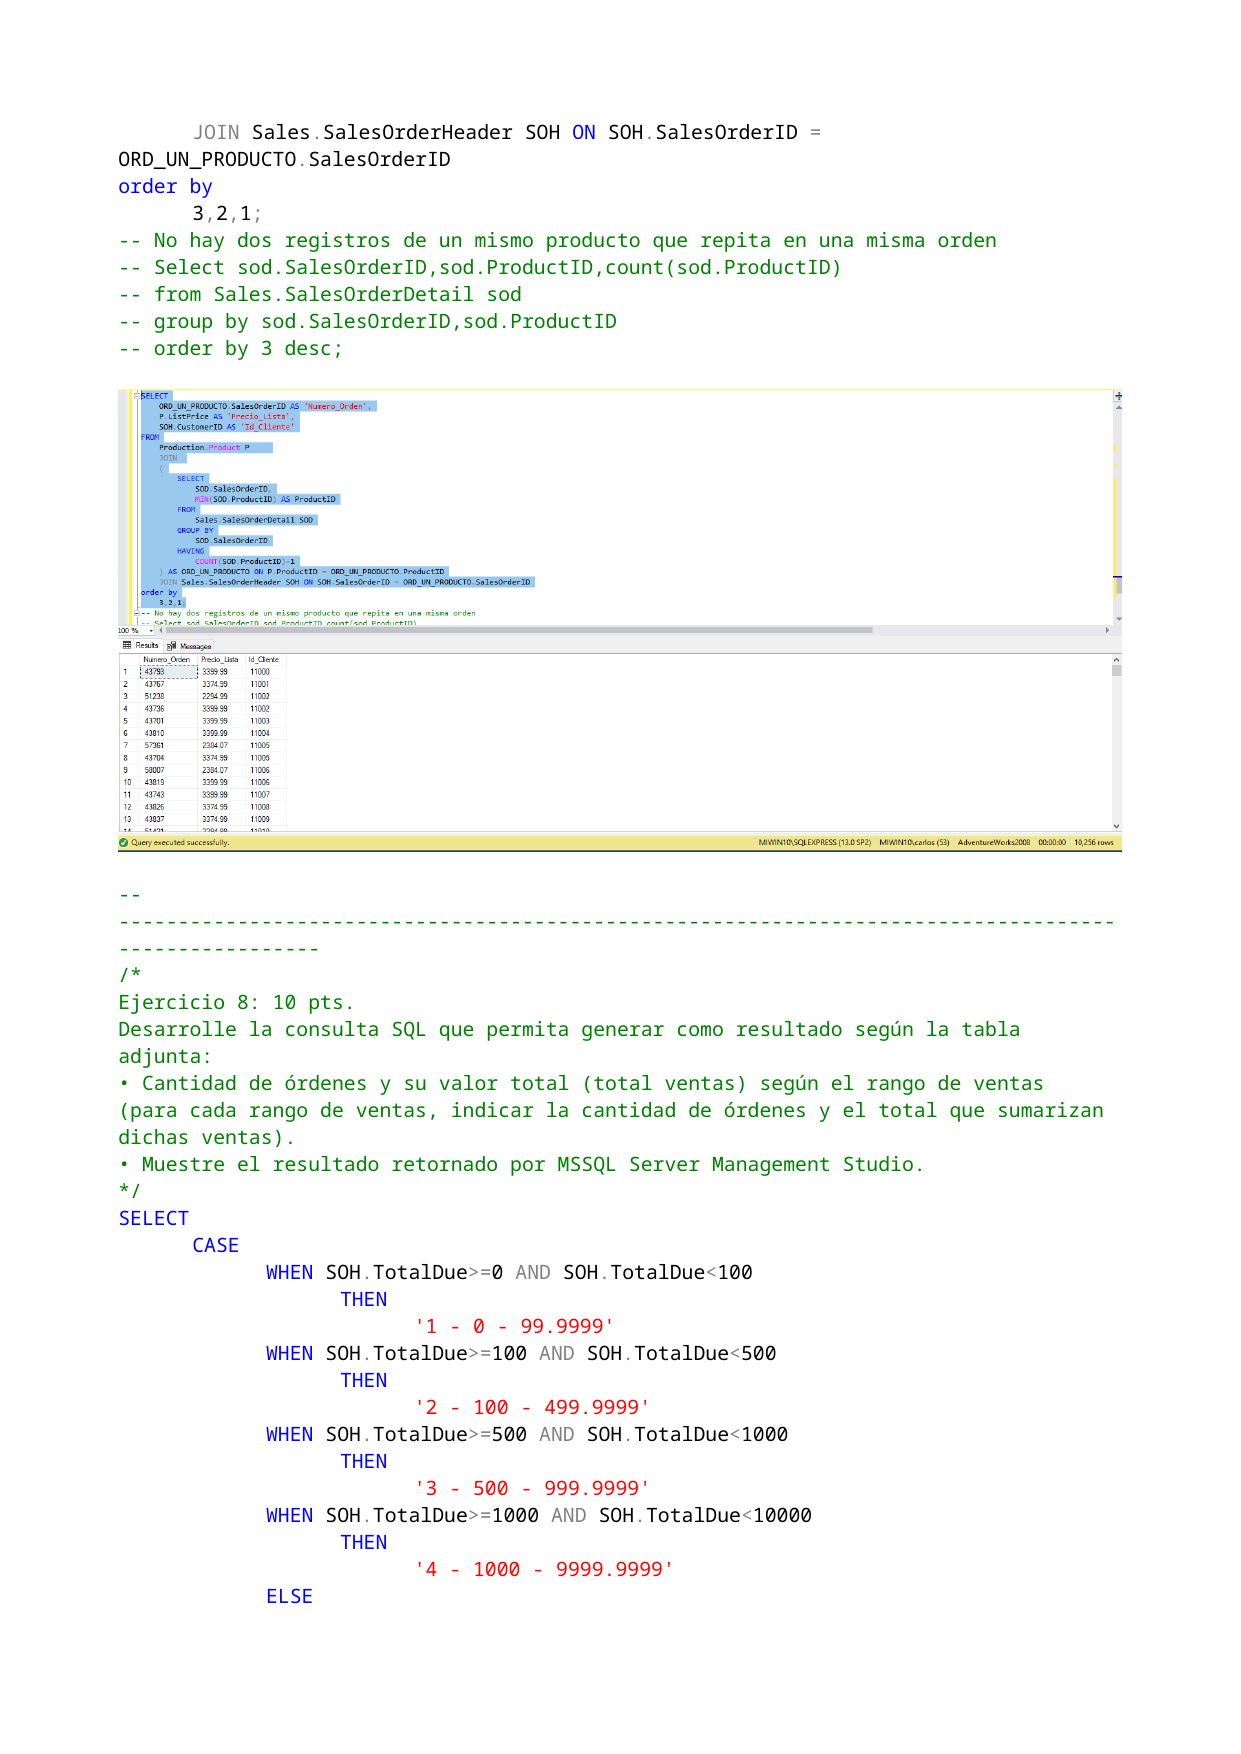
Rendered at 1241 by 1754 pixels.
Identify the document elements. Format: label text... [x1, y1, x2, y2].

text '1 - 0 - 99.9999' [118, 1312, 1122, 1339]
text WHEN SOH.TotalDue>=500 AND SOH.TotalDue<1000 [118, 1420, 1122, 1447]
text -- from Sales.SalesOrderDetail sod [118, 280, 1122, 307]
text WHEN SOH.TotalDue>=100 AND SOH.TotalDue<500 [118, 1339, 1122, 1366]
text order by [118, 172, 1122, 199]
text 3,2,1; [118, 199, 1122, 226]
text JOIN Sales.SalesOrderHeader SOH ON SOH.SalesOrderID = ORD_UN_PRODUCTO.SalesOrderID [118, 118, 1122, 172]
text */ [118, 1177, 1122, 1204]
text Desarrolle la consulta SQL que permita generar como resultado según la tabla adjunta: [118, 1016, 1122, 1069]
text Ejercicio 8: 10 pts. [118, 988, 1122, 1016]
text '4 - 1000 - 9999.9999' [118, 1555, 1122, 1582]
text THEN [118, 1447, 1122, 1474]
text -- ----------------------------------------------------------------------------------------------------- [118, 881, 1122, 962]
text CASE [118, 1231, 1122, 1258]
text /* [118, 962, 1122, 988]
text • Muestre el resultado retornado por MSSQL Server Management Studio. [118, 1150, 1122, 1177]
picture [118, 389, 1123, 852]
text • Cantidad de órdenes y su valor total (total ventas) según el rango de ventas [118, 1069, 1122, 1096]
text WHEN SOH.TotalDue>=1000 AND SOH.TotalDue<10000 [118, 1501, 1122, 1528]
text ELSE [118, 1582, 1122, 1609]
text -- No hay dos registros de un mismo producto que repita en una misma orden [118, 226, 1122, 253]
text '2 - 100 - 499.9999' [118, 1393, 1122, 1420]
text -- order by 3 desc; [118, 334, 1122, 361]
text THEN [118, 1366, 1122, 1393]
text -- group by sod.SalesOrderID,sod.ProductID [118, 307, 1122, 334]
text WHEN SOH.TotalDue>=0 AND SOH.TotalDue<100 [118, 1258, 1122, 1285]
text THEN [118, 1528, 1122, 1555]
text '3 - 500 - 999.9999' [118, 1474, 1122, 1501]
text -- Select sod.SalesOrderID,sod.ProductID,count(sod.ProductID) [118, 253, 1122, 280]
text (para cada rango de ventas, indicar la cantidad de órdenes y el total que sumarizan dichas ventas). [118, 1096, 1122, 1150]
text SELECT [118, 1204, 1122, 1231]
text THEN [118, 1285, 1122, 1312]
